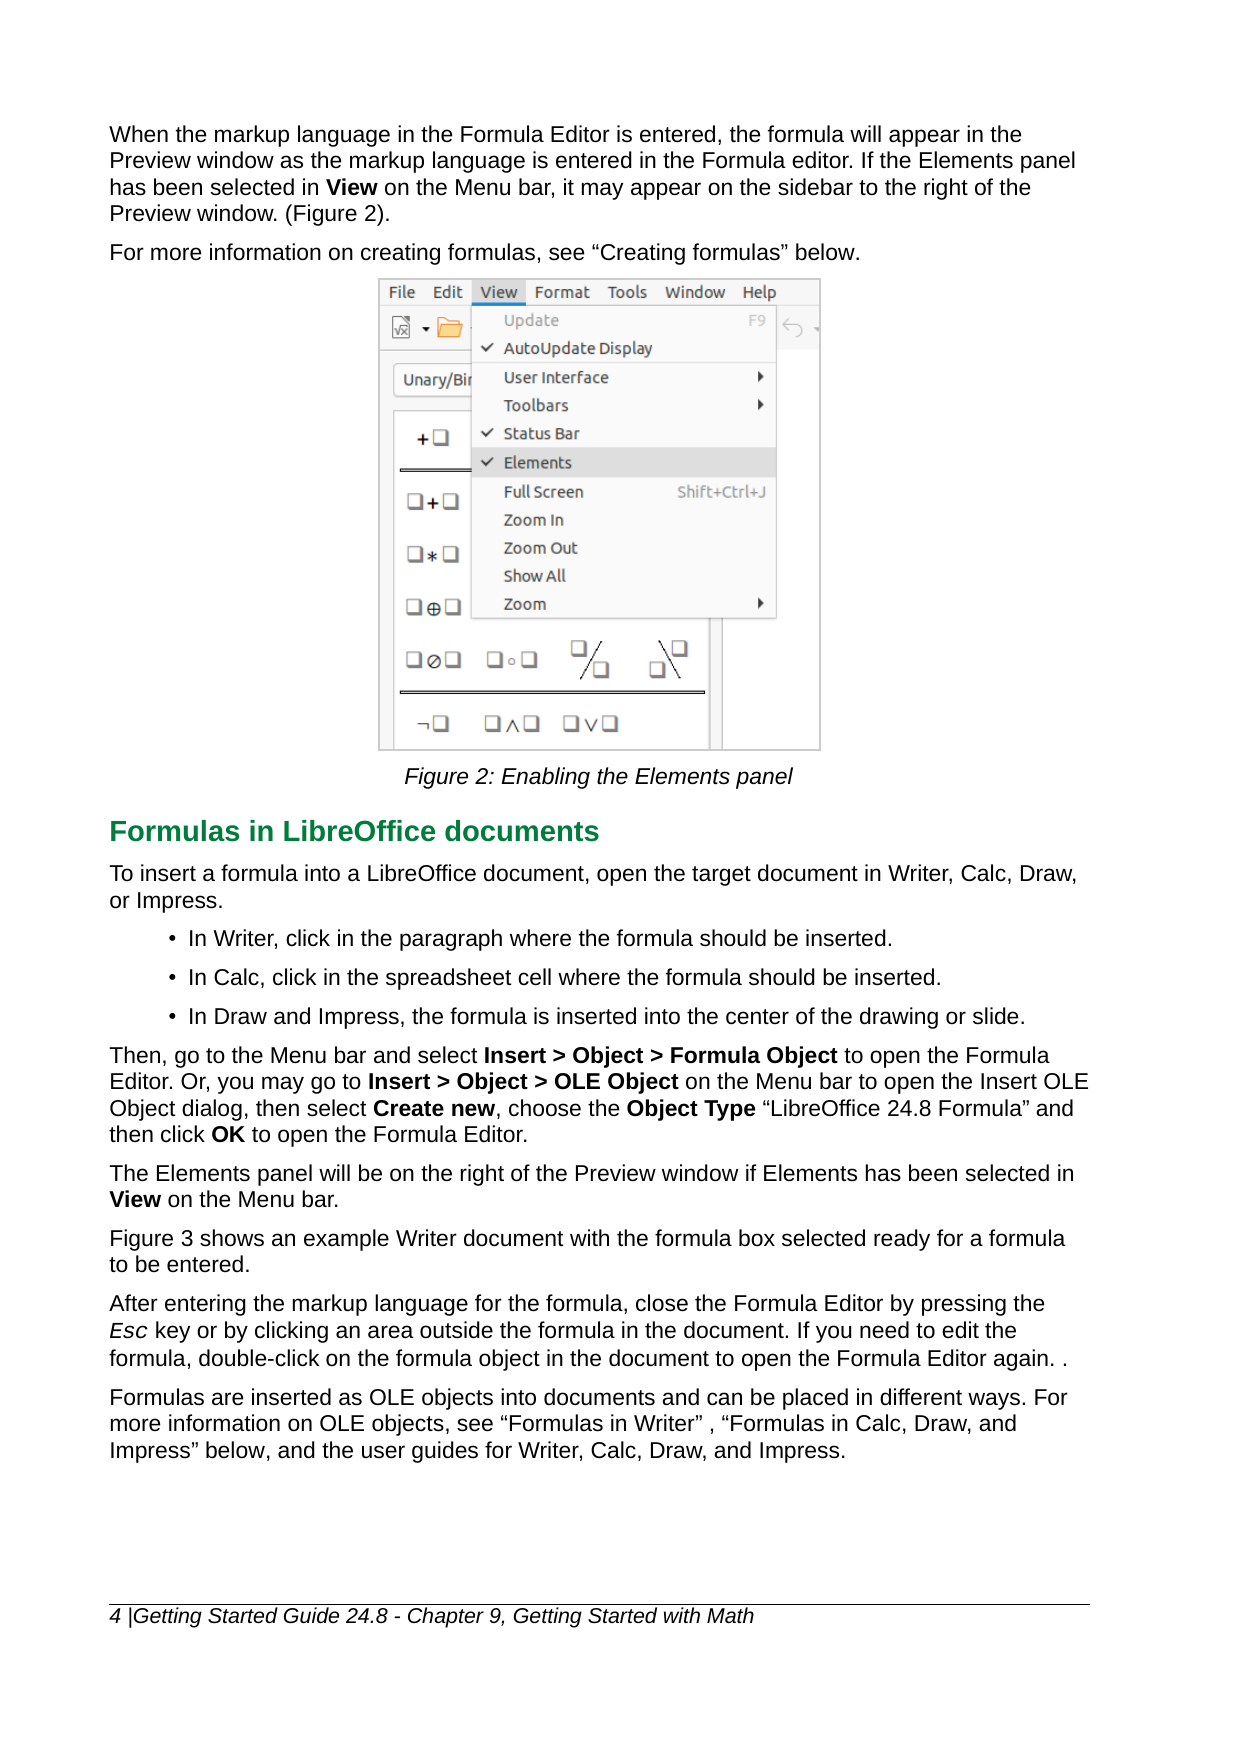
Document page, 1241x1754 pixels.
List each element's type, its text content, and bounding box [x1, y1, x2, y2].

text For more information on creating formulas, see “Creating formulas” below. [109, 239, 1090, 265]
text Figure 2: Enabling the Elements panel [378, 763, 821, 789]
text Formulas are inserted as OLE objects into documents and can be placed in different ways. For more information on OLE objects, see “Formulas in Writer” , “Formulas in Calc, Draw, and Impress” below, and the user guides for Writer, Calc, Draw, and Impress. [109, 1384, 1090, 1463]
text Figure 3 shows an example Writer document with the formula box selected ready for a formula to be entered. [109, 1225, 1090, 1278]
list In Writer, click in the paragraph where the formula should be inserted. [168, 925, 1090, 952]
text When the markup language in the Formula Editor is entered, the formula will appear in the Preview window as the markup language is entered in the Formula editor. If the Elements panel has been selected in View on the Menu bar, it may appear on the sidebar to the right of the Preview window. (Figure 2). [109, 121, 1090, 226]
list In Draw and Impress, the formula is inserted into the center of the drawing or slide. [168, 1003, 1090, 1029]
list In Calc, click in the spreadsheet cell where the formula should be inserted. [168, 964, 1090, 991]
text After entering the markup language for the formula, close the Formula Editor by pressing the Esc key or by clicking an area outside the formula in the document. If you need to edit the formula, double-click on the formula object in the document to open the Formula Editor again. . [109, 1290, 1090, 1371]
text Then, go to the Menu bar and select Insert > Object > Formula Object to open the Formula Editor. Or, you may go to Insert > Object > OLE Object on the Menu bar to open the Insert OLE Object dialog, then select Create new, choose the Object Type “LibreOffice 24.8 Formula” and then click OK to open the Formula Editor. [109, 1042, 1090, 1147]
picture [380, 280, 819, 749]
list To insert a formula into a LibreOffice document, open the target document in Writer, Calc, Draw, or Impress. [109, 860, 1090, 913]
subtitle Formulas in LibreOffice documents [109, 814, 1090, 848]
text The Elements panel will be on the right of the Preview window if Elements has been selected in View on the Menu bar. [109, 1160, 1090, 1213]
